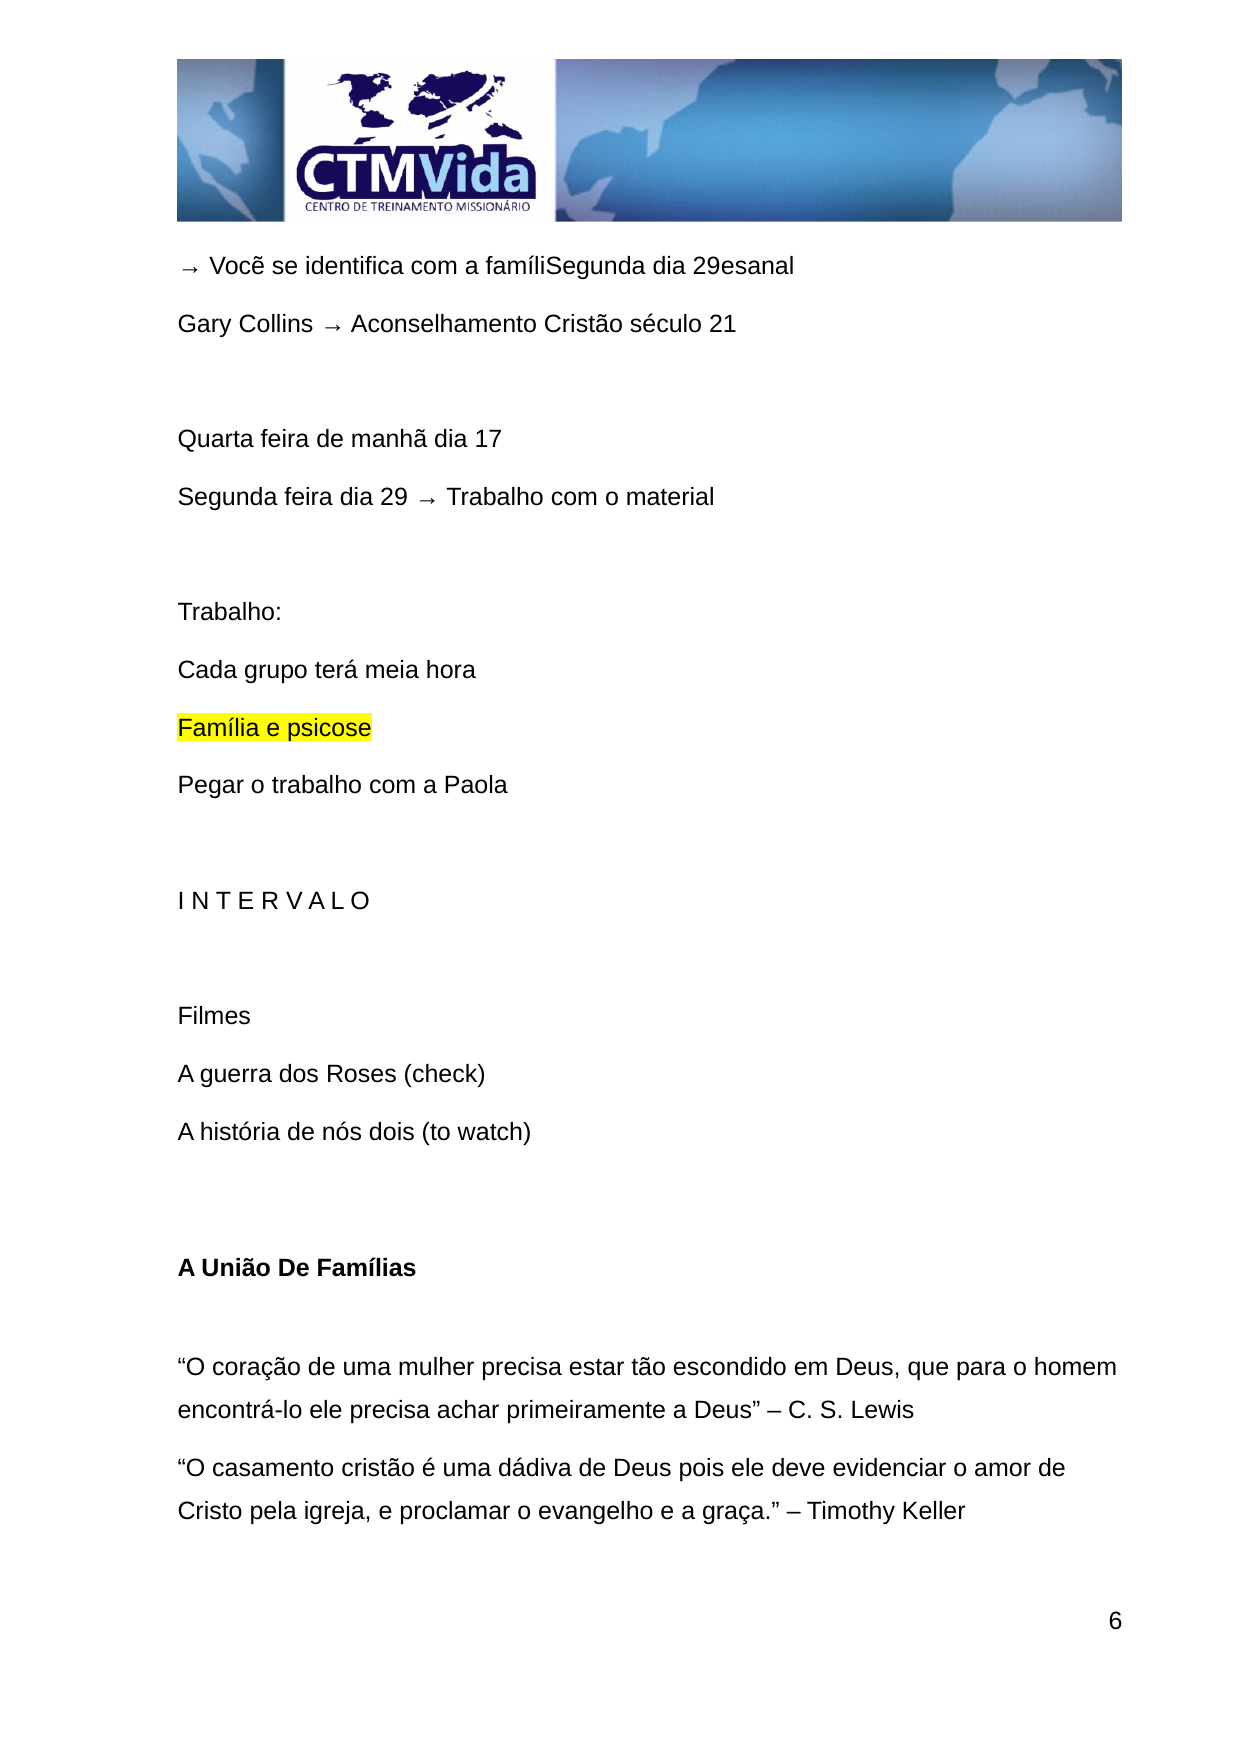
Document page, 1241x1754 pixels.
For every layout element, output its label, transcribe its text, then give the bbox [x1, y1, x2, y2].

text Filmes [177, 1001, 1122, 1030]
text Pegar o trabalho com a Paola [177, 770, 1122, 799]
text Família e psicose [177, 713, 1122, 741]
subtitle A união de famílias [177, 1253, 1122, 1282]
text Quarta feira de manhã dia 17 [177, 424, 1122, 453]
text “O casamento cristão é uma dádiva de Deus pois ele deve evidenciar o amor de Cristo pela igreja, e proclamar o evangelho e a graça.” – Timothy Keller [177, 1453, 1122, 1524]
text Gary Collins → Aconselhamento Cristão século 21 [177, 309, 1122, 337]
text → Vocẽ se identifica com a famíliSegunda dia 29esanal [177, 251, 1122, 280]
text Cada grupo terá meia hora [177, 655, 1122, 684]
text A história de nós dois (to watch) [177, 1117, 1122, 1145]
picture [177, 59, 1122, 222]
text Trabalho: [177, 597, 1122, 626]
text “O coração de uma mulher precisa estar tão escondido em Deus, que para o homem encontrá-lo ele precisa achar primeiramente a Deus” – C. S. Lewis [177, 1352, 1122, 1424]
text Segunda feira dia 29 → Trabalho com o material [177, 482, 1122, 511]
text I N T E R V A L O [177, 886, 1122, 914]
text A guerra dos Roses (check) [177, 1059, 1122, 1088]
